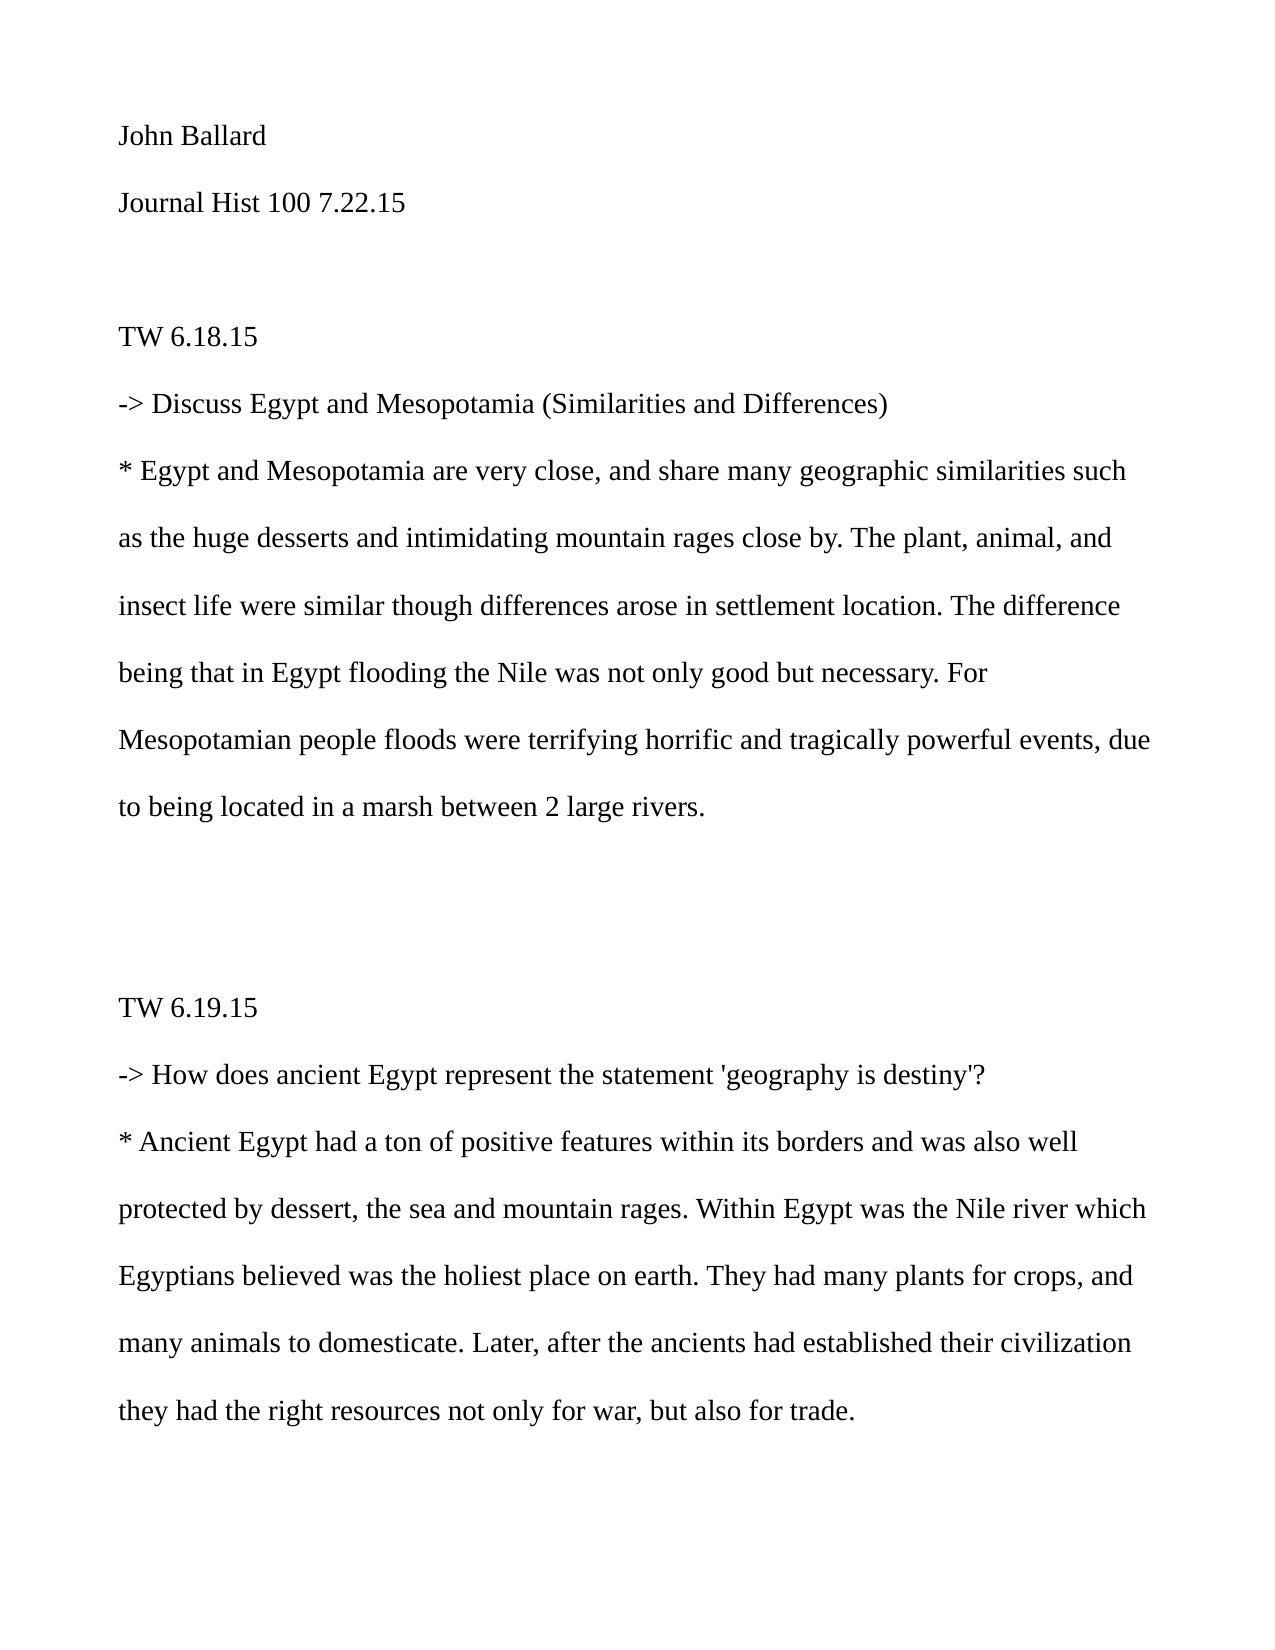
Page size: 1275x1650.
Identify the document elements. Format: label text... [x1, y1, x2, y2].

text Journal Hist 100 7.22.15 [118, 185, 1157, 219]
text * Egypt and Mesopotamia are very close, and share many geographic similarities such as the huge desserts and intimidating mountain rages close by. The plant, animal, and insect life were similar though differences arose in settlement location. The difference being that in Egypt flooding the Nile was not only good but necessary. For Mesopotamian people floods were terrifying horrific and tragically powerful events, due to being located in a marsh between 2 large rivers. [118, 453, 1157, 822]
text -> How does ancient Egypt represent the statement 'geography is destiny'? [118, 1057, 1157, 1091]
text TW 6.19.15 [118, 990, 1157, 1024]
text * Ancient Egypt had a ton of positive features within its borders and was also well protected by dessert, the sea and mountain rages. Within Egypt was the Nile river which Egyptians believed was the holiest place on earth. They had many plants for crops, and many animals to domesticate. Later, after the ancients had established their civilization they had the right resources not only for war, but also for trade. [118, 1124, 1157, 1426]
text -> Discuss Egypt and Mesopotamia (Similarities and Differences) [118, 386, 1157, 420]
text TW 6.18.15 [118, 319, 1157, 353]
text John Ballard [118, 118, 1157, 152]
